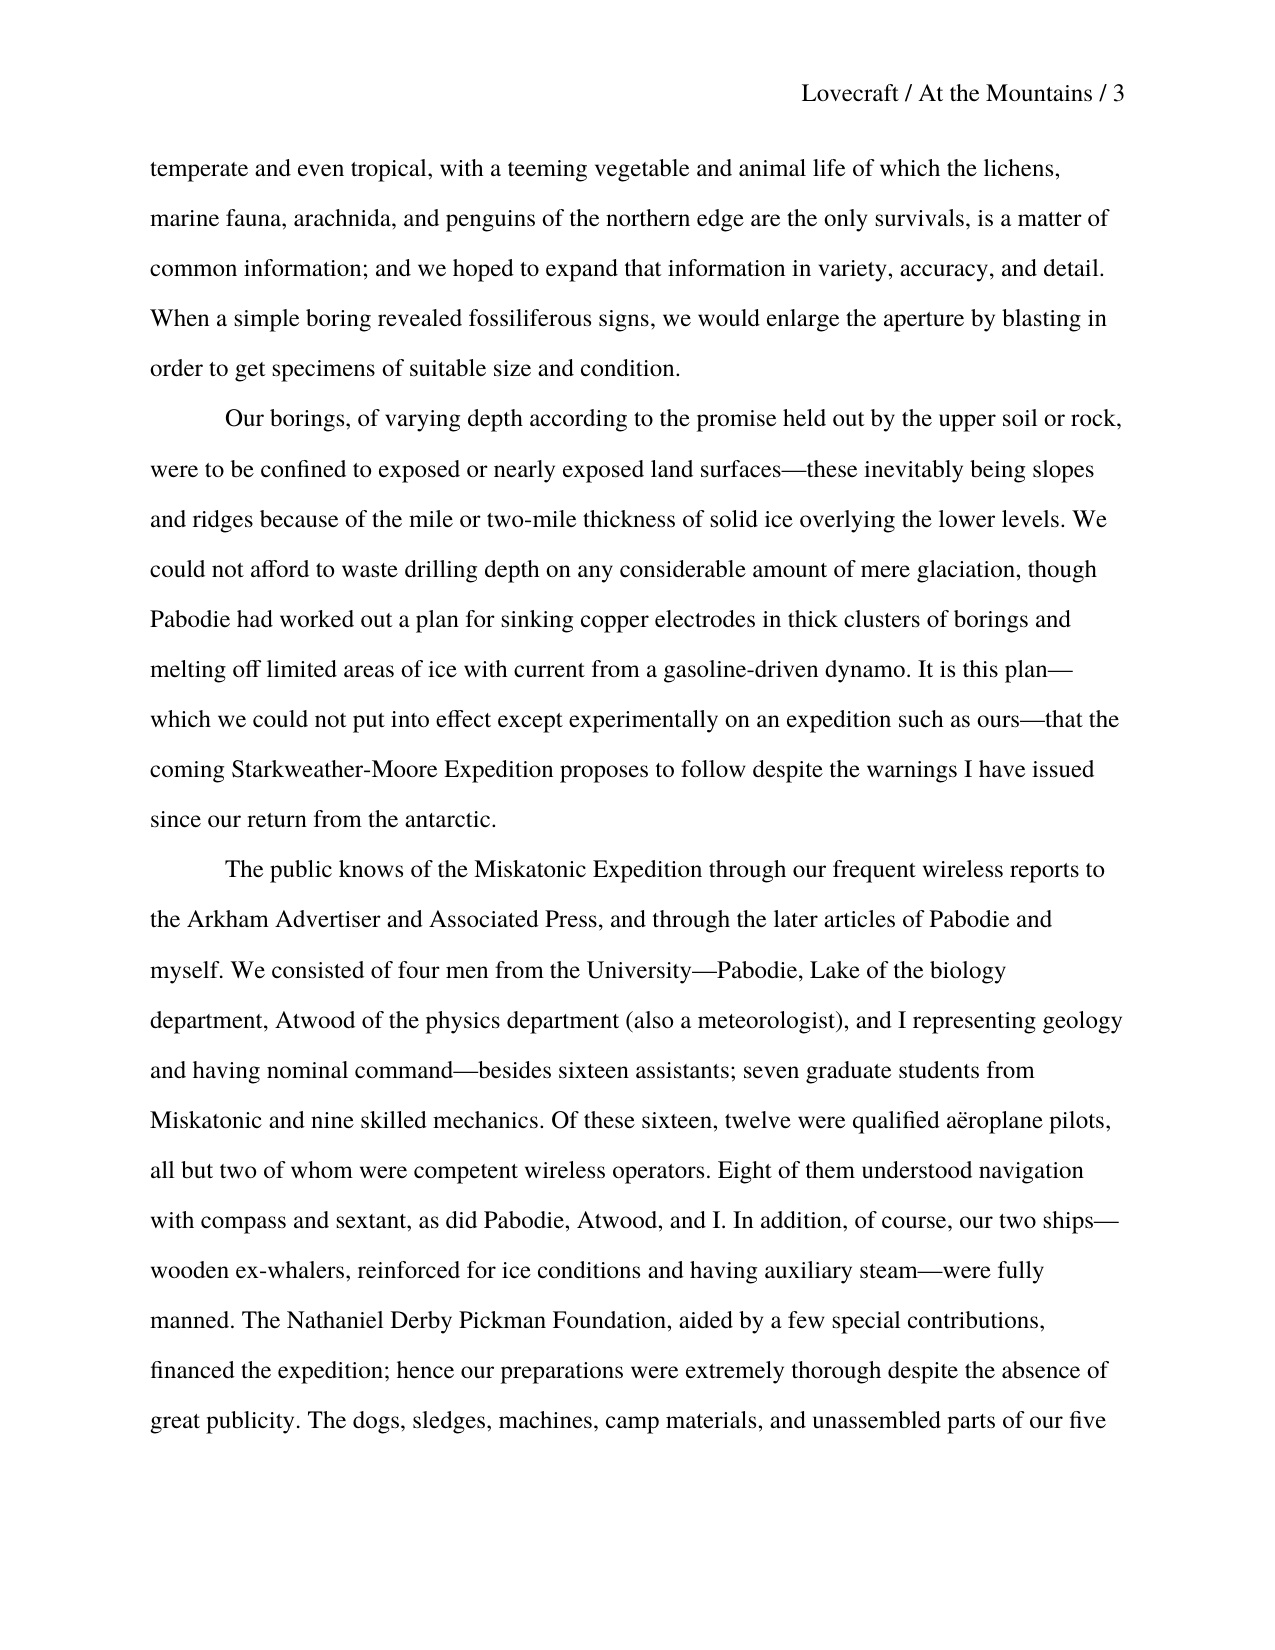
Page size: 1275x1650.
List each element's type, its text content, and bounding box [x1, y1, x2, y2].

text The public knows of the Miskatonic Expedition through our frequent wireless reports to the Arkham Advertiser and Associated Press, and through the later articles of Pabodie and myself. We consisted of four men from the University—Pabodie, Lake of the biology department, Atwood of the physics department (also a meteorologist), and I representing geology and having nominal command—besides sixteen assistants; seven graduate students from Miskatonic and nine skilled mechanics. Of these sixteen, twelve were qualified aëroplane pilots, all but two of whom were competent wireless operators. Eight of them understood navigation with compass and sextant, as did Pabodie, Atwood, and I. In addition, of course, our two ships—wooden ex-whalers, reinforced for ice conditions and having auxiliary steam—were fully manned. The Nathaniel Derby Pickman Foundation, aided by a few special contributions, financed the expedition; hence our preparations were extremely thorough despite the absence of great publicity. The dogs, sledges, machines, camp materials, and unassembled parts of our five [150, 851, 1125, 1436]
text Our borings, of varying depth according to the promise held out by the upper soil or rock, were to be confined to exposed or nearly exposed land surfaces—these inevitably being slopes and ridges because of the mile or two-mile thickness of solid ice overlying the lower levels. We could not afford to waste drilling depth on any considerable amount of mere glaciation, though Pabodie had worked out a plan for sinking copper electrodes in thick clusters of borings and melting off limited areas of ice with current from a gasoline-driven dynamo. It is this plan—which we could not put into effect except experimentally on an expedition such as ours—that the coming Starkweather-Moore Expedition proposes to follow despite the warnings I have issued since our return from the antarctic. [150, 401, 1125, 835]
text temperate and even tropical, with a teeming vegetable and animal life of which the lichens, marine fauna, arachnida, and penguins of the northern edge are the only survivals, is a matter of common information; and we hoped to expand that information in variety, accuracy, and detail. When a simple boring revealed fossiliferous signs, we would enlarge the aperture by blasting in order to get specimens of suitable size and condition. [150, 150, 1125, 384]
